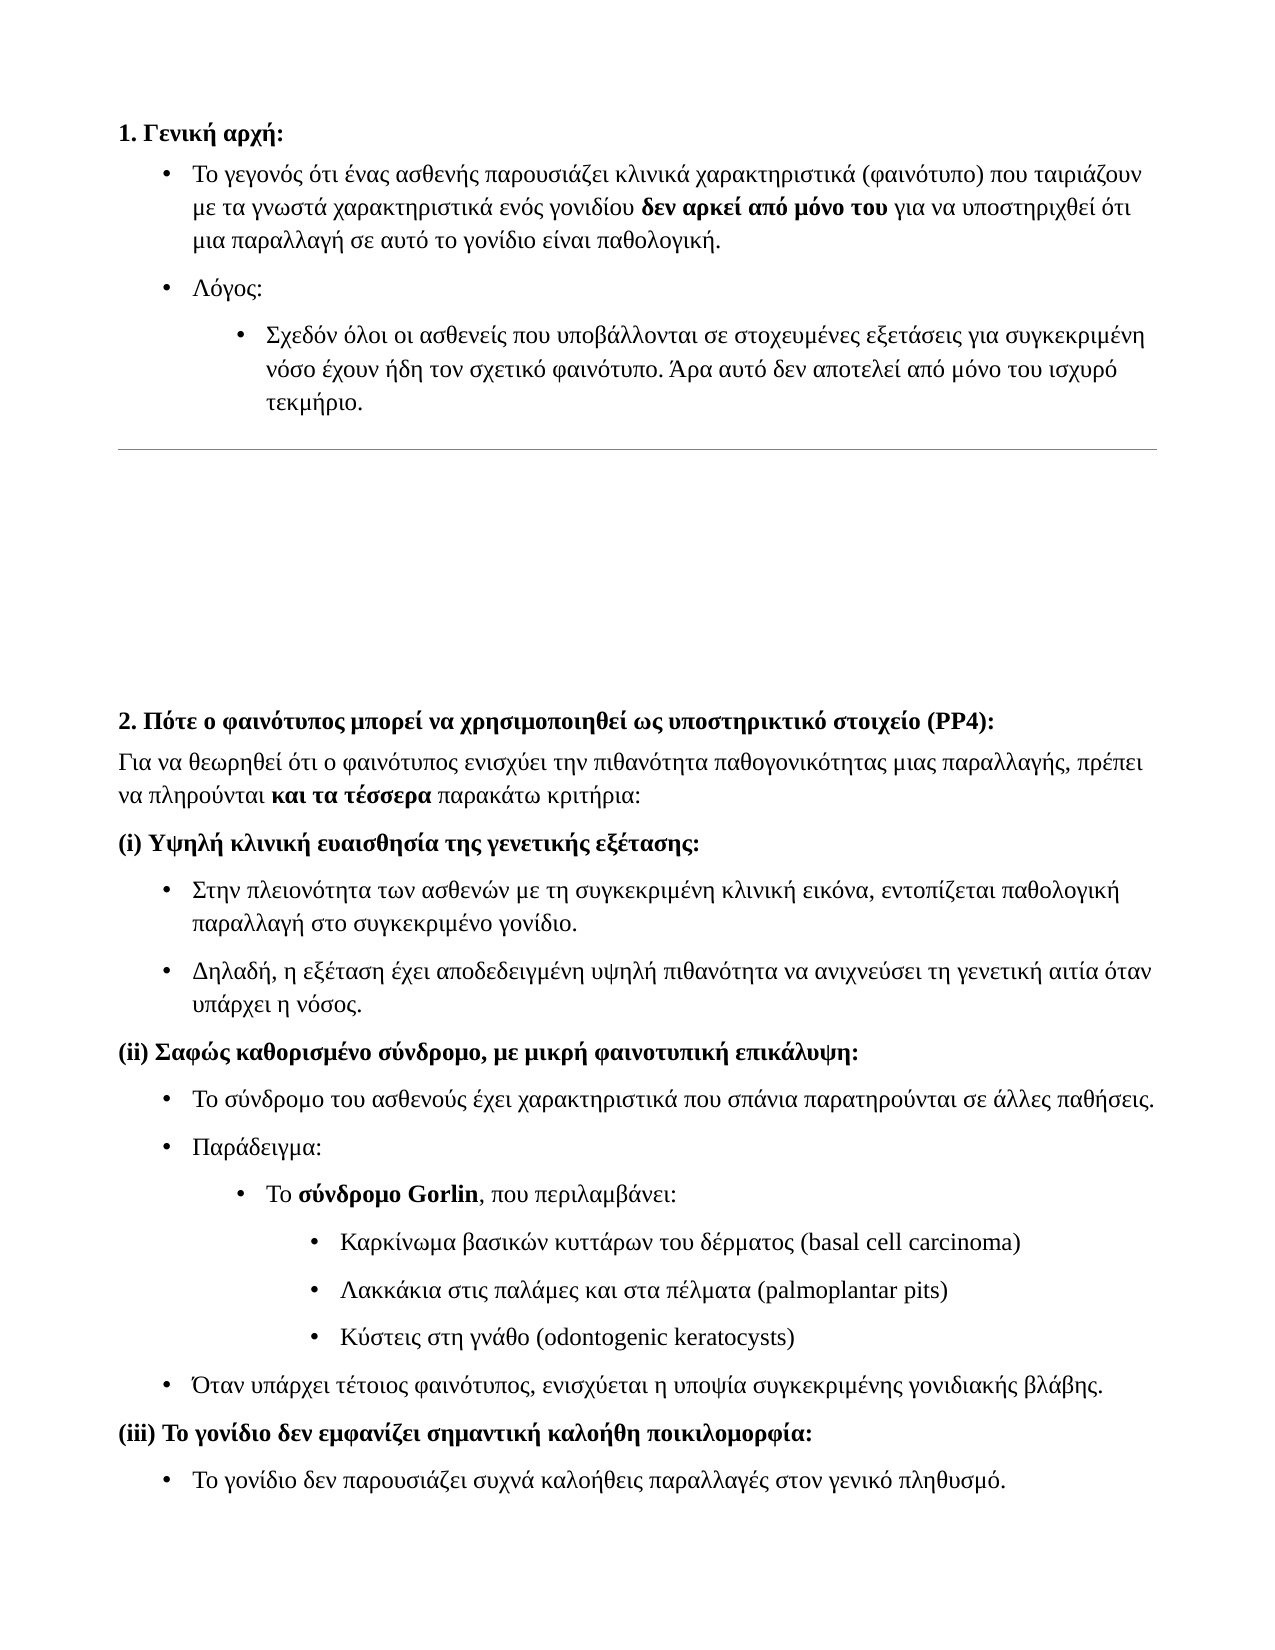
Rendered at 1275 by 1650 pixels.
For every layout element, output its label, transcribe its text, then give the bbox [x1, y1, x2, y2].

list Λακκάκια στις παλάμες και στα πέλματα (palmoplantar pits) [310, 1275, 1157, 1303]
list Το σύνδρομο Gorlin, που περιλαμβάνει: [236, 1179, 1157, 1208]
text (ii) Σαφώς καθορισμένο σύνδρομο, με μικρή φαινοτυπική επικάλυψη: [118, 1037, 1157, 1066]
text Για να θεωρηθεί ότι ο φαινότυπος ενισχύει την πιθανότητα παθογονικότητας μιας παραλλαγής, πρέπει να πληρούνται και τα τέσσερα παρακάτω κριτήρια: [118, 747, 1157, 809]
list Καρκίνωμα βασικών κυττάρων του δέρματος (basal cell carcinoma) [310, 1227, 1157, 1256]
list Το σύνδρομο του ασθενούς έχει χαρακτηριστικά που σπάνια παρατηρούνται σε άλλες παθήσεις. [162, 1084, 1157, 1113]
list Στην πλειονότητα των ασθενών με τη συγκεκριμένη κλινική εικόνα, εντοπίζεται παθολογική παραλλαγή στο συγκεκριμένο γονίδιο. [162, 876, 1157, 937]
subtitle 2. Πότε ο φαινότυπος μπορεί να χρησιμοποιηθεί ως υποστηρικτικό στοιχείο (PP4): [118, 706, 1157, 735]
list Παράδειγμα: [162, 1132, 1157, 1161]
text (i) Υψηλή κλινική ευαισθησία της γενετικής εξέτασης: [118, 828, 1157, 857]
list Όταν υπάρχει τέτοιος φαινότυπος, ενισχύεται η υποψία συγκεκριμένης γονιδιακής βλάβης. [162, 1370, 1157, 1399]
text (iii) Το γονίδιο δεν εμφανίζει σημαντική καλοήθη ποικιλομορφία: [118, 1418, 1157, 1446]
list Δηλαδή, η εξέταση έχει αποδεδειγμένη υψηλή πιθανότητα να ανιχνεύσει τη γενετική αιτία όταν υπάρχει η νόσος. [162, 956, 1157, 1018]
list Το γεγονός ότι ένας ασθενής παρουσιάζει κλινικά χαρακτηριστικά (φαινότυπο) που ταιριάζουν με τα γνωστά χαρακτηριστικά ενός γονιδίου δεν αρκεί από μόνο του για να υποστηριχθεί ότι μια παραλλαγή σε αυτό το γονίδιο είναι παθολογική. [162, 159, 1157, 254]
list Το γονίδιο δεν παρουσιάζει συχνά καλοήθεις παραλλαγές στον γενικό πληθυσμό. [162, 1465, 1157, 1494]
list Κύστεις στη γνάθο (odontogenic keratocysts) [310, 1322, 1157, 1351]
subtitle 1. Γενική αρχή: [118, 118, 1157, 147]
list Σχεδόν όλοι οι ασθενείς που υποβάλλονται σε στοχευμένες εξετάσεις για συγκεκριμένη νόσο έχουν ήδη τον σχετικό φαινότυπο. Άρα αυτό δεν αποτελεί από μόνο του ισχυρό τεκμήριο. [236, 321, 1157, 415]
list Λόγος: [162, 273, 1157, 302]
